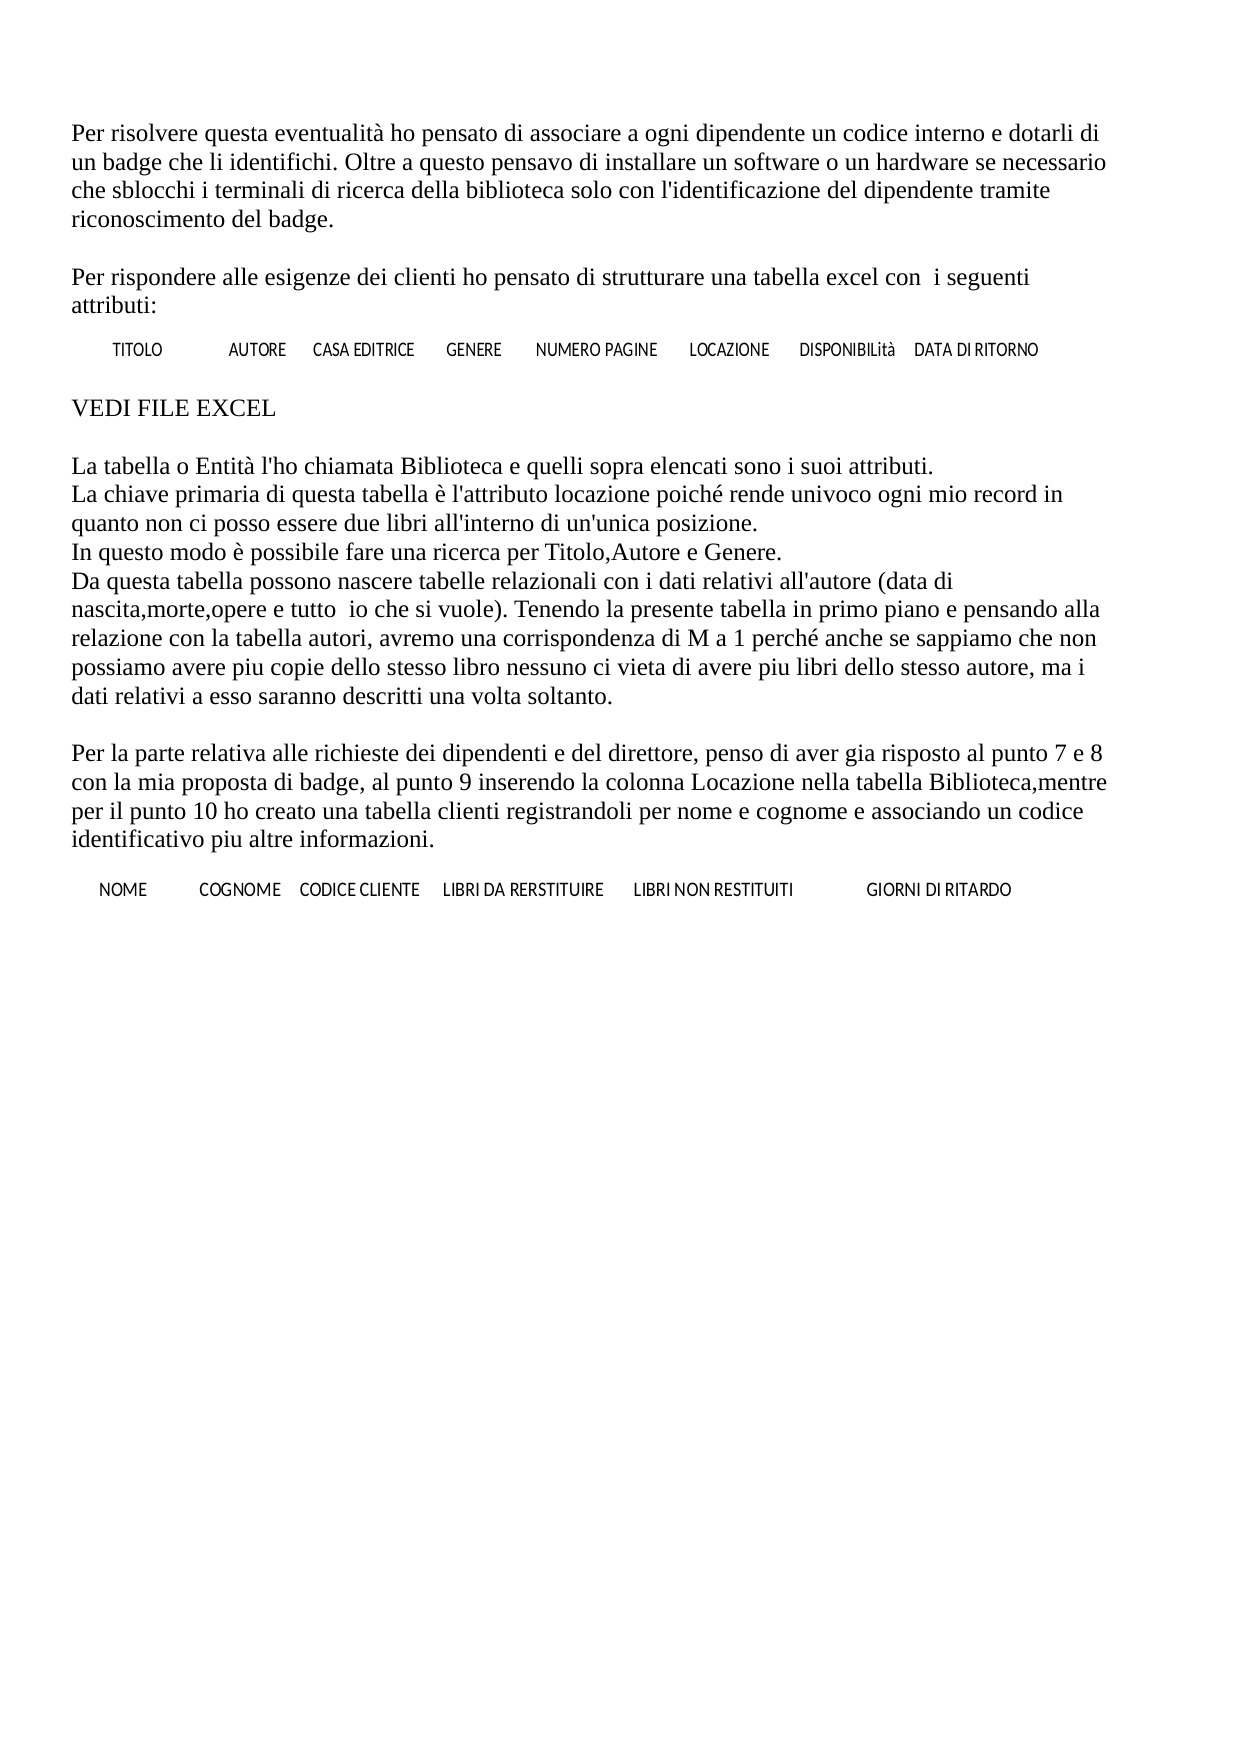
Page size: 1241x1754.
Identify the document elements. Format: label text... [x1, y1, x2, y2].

text Per la parte relativa alle richieste dei dipendenti e del direttore, penso di aver gia risposto al punto 7 e 8 con la mia proposta di badge, al punto 9 inserendo la colonna Locazione nella tabella Biblioteca,mentre per il punto 10 ho creato una tabella clienti registrandoli per nome e cognome e associando un codice identificativo piu altre informazioni. [71, 738, 1121, 853]
text La tabella o Entità l'ho chiamata Biblioteca e quelli sopra elencati sono i suoi attributi. [71, 451, 1121, 479]
text Per rispondere alle esigenze dei clienti ho pensato di strutturare una tabella excel con i seguenti attributi: [71, 262, 1121, 319]
text Per risolvere questa eventualità ho pensato di associare a ogni dipendente un codice interno e dotarli di un badge che li identifichi. Oltre a questo pensavo di installare un software o un hardware se necessario che sblocchi i terminali di ricerca della biblioteca solo con l'identificazione del dipendente tramite riconoscimento del badge. [71, 118, 1121, 233]
text In questo modo è possibile fare una ricerca per Titolo,Autore e Genere. [71, 537, 1121, 566]
text La chiave primaria di questa tabella è l'attributo locazione poiché rende univoco ogni mio record in quanto non ci posso essere due libri all'interno di un'unica posizione. [71, 479, 1133, 537]
text VEDI FILE EXCEL [71, 393, 1121, 422]
text Da questa tabella possono nascere tabelle relazionali con i dati relativi all'autore (data di nascita,morte,opere e tutto io che si vuole). Tenendo la presente tabella in primo piano e pensando alla relazione con la tabella autori, avremo una corrispondenza di M a 1 perché anche se sappiamo che non possiamo avere piu copie dello stesso libro nessuno ci vieta di avere piu libri dello stesso autore, ma i dati relativi a esso saranno descritti una volta soltanto. [71, 566, 1119, 709]
